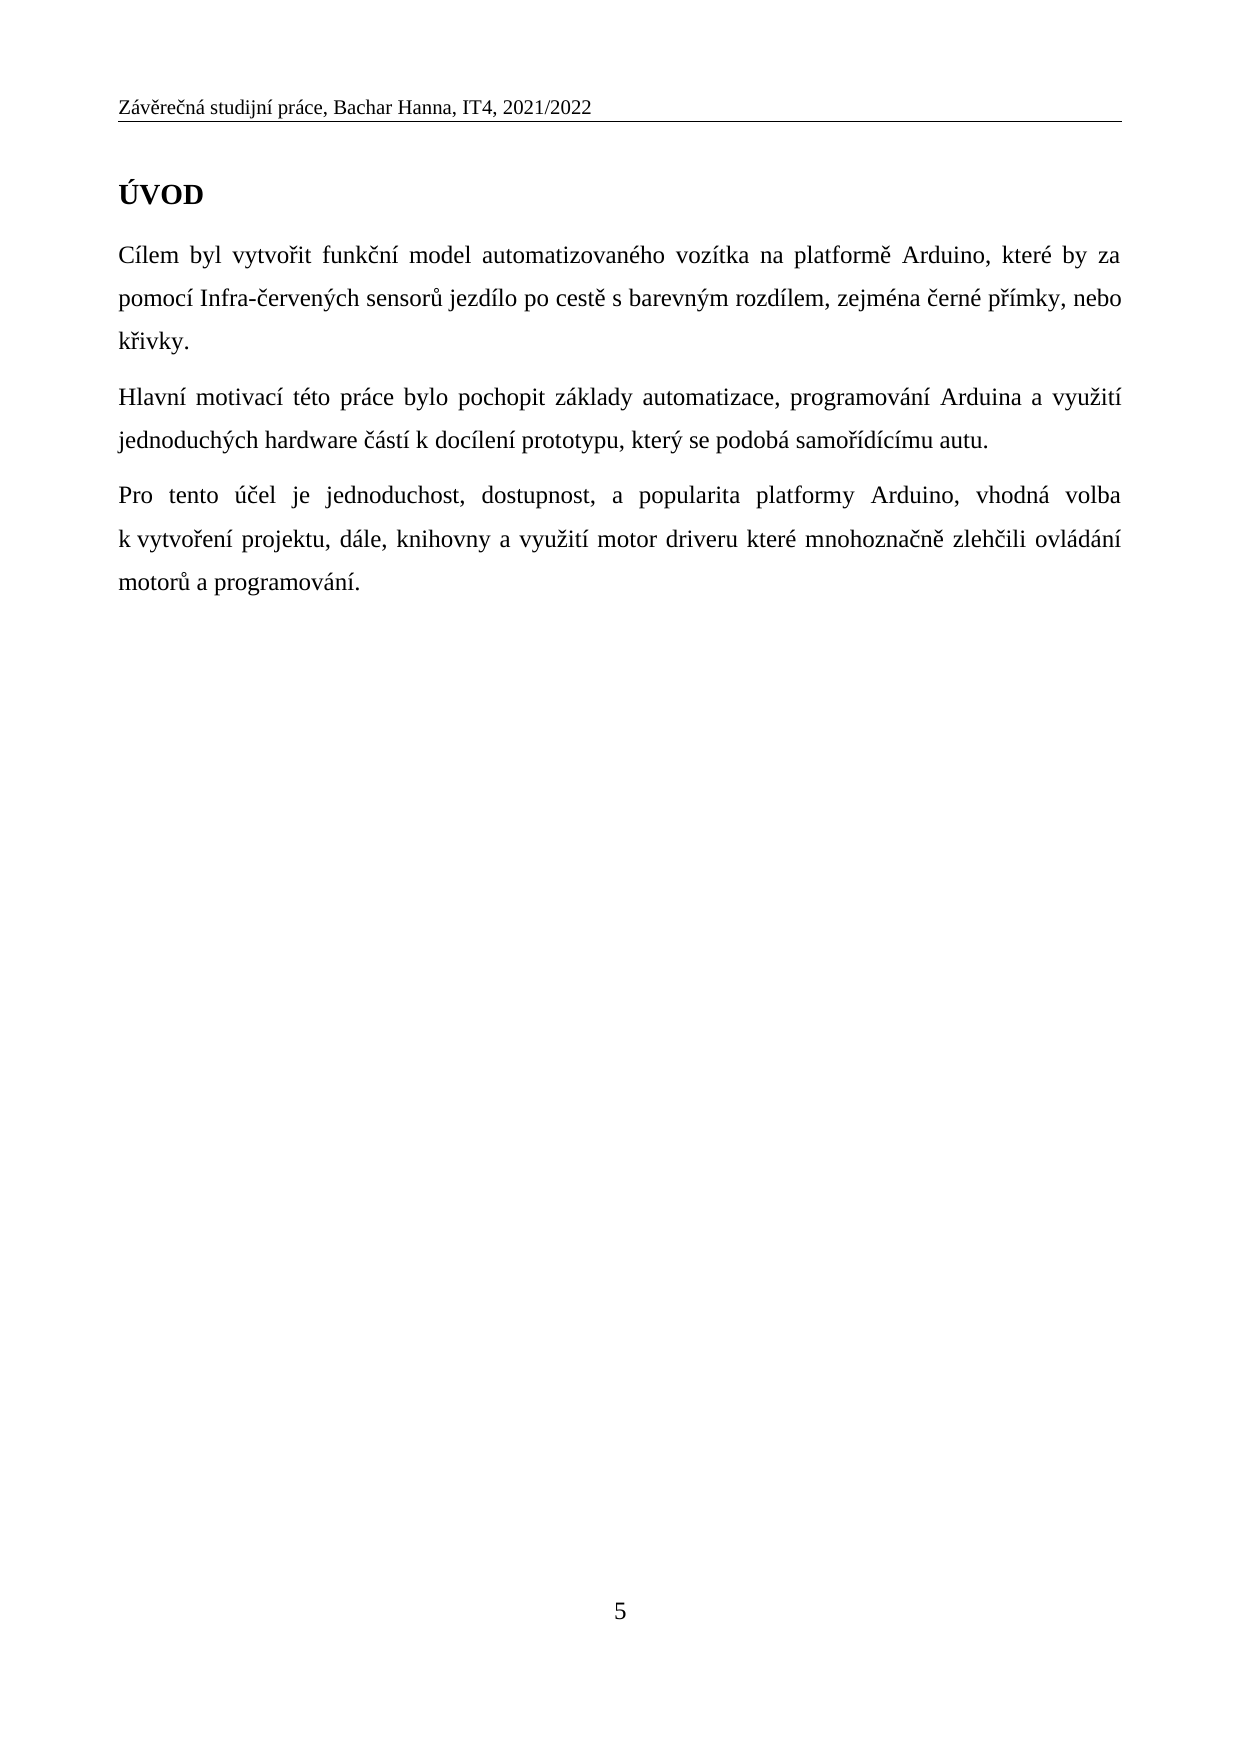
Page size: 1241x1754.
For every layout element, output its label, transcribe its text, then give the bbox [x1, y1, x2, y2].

text Pro tento účel je jednoduchost, dostupnost, a popularita platformy Arduino, vhodná volba k vytvoření projektu, dále, knihovny a využití motor driveru které mnohoznačně zlehčili ovládání motorů a programování. [118, 481, 1122, 596]
text Hlavní motivací této práce bylo pochopit základy automatizace, programování Arduina a využití jednoduchých hardware částí k docílení prototypu, který se podobá samořídícímu autu. [118, 382, 1122, 454]
subtitle Úvod [118, 177, 1122, 211]
text Cílem byl vytvořit funkční model automatizovaného vozítka na platformě Arduino, které by za pomocí Infra-červených sensorů jezdílo po cestě s barevným rozdílem, zejména černé přímky, nebo křivky. [118, 240, 1122, 355]
